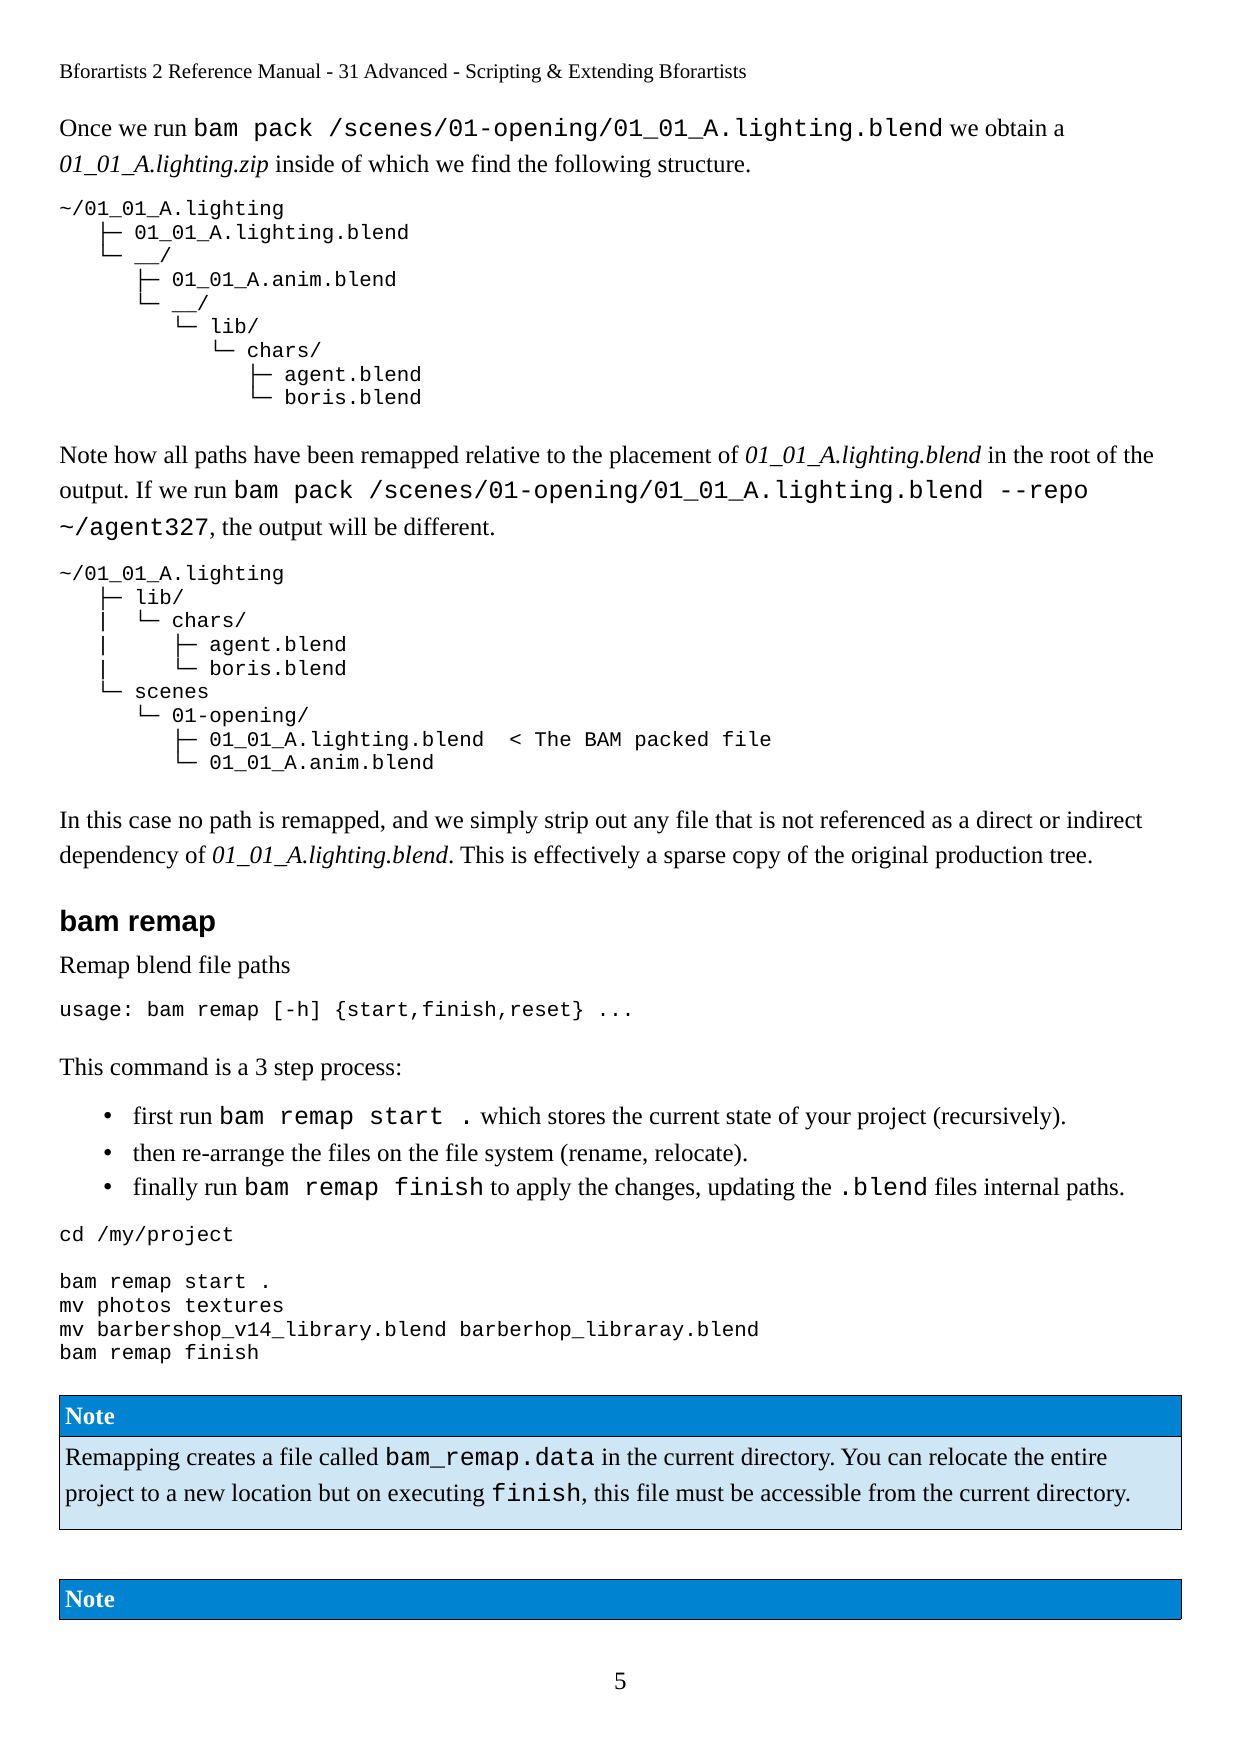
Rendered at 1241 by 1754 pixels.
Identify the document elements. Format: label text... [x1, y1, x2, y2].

text ├─ 01_01_A.lighting.blend [59, 222, 102, 246]
text This command is a 3 step process: [59, 1052, 1181, 1081]
text | └─ boris.blend [59, 658, 1181, 681]
text └─ __/ [59, 293, 1181, 316]
text ├─ 01_01_A.lighting.blend < The BAM packed file [178, 729, 1181, 752]
text ├─ agent.blend [253, 364, 1181, 387]
text mv barbershop_v14_library.blend barberhop_libraray.blend [59, 1319, 1181, 1342]
text └─ boris.blend [59, 387, 1181, 411]
text └─ __/ [59, 246, 1181, 269]
text ├─ agent.blend [59, 364, 252, 387]
text ├─ 01_01_A.lighting.blend < The BAM packed file [59, 729, 177, 752]
text In this case no path is remapped, and we simply strip out any file that is not referenced as a direct or indirect dependency of 01_01_A.lighting.blend. This is effectively a sparse copy of the original production tree. [59, 805, 1181, 869]
table_header Note [60, 1396, 1181, 1436]
subtitle bam remap [59, 903, 1181, 937]
text | ├─ agent.blend [59, 634, 1181, 658]
table_header Note [60, 1580, 1181, 1619]
text ~/01_01_A.lighting [59, 198, 1181, 222]
text bam remap start . [59, 1271, 1181, 1295]
text └─ 01-opening/ [59, 705, 1181, 729]
list then re-arrange the files on the file system (rename, relocate). [103, 1138, 1181, 1167]
text └─ chars/ [59, 340, 1181, 364]
text ├─ lib/ [59, 587, 102, 610]
text └─ 01_01_A.anim.blend [59, 752, 1181, 776]
text ~/01_01_A.lighting [59, 563, 1181, 587]
list finally run bam remap finish to apply the changes, updating the .blend files internal paths. [103, 1172, 1181, 1203]
text bam remap finish [59, 1342, 1181, 1366]
text ├─ 01_01_A.anim.blend [59, 269, 1181, 293]
list first run bam remap start . which stores the current state of your project (recursively). [103, 1101, 1181, 1132]
text mv photos textures [59, 1295, 1181, 1319]
text | └─ chars/ [59, 610, 1181, 634]
text Remap blend file paths [59, 950, 1181, 978]
text └─ lib/ [59, 316, 1181, 340]
table_cell Remapping creates a file called bam_remap.data in the current directory. You can relocate the entire project to a new location but on executing finish, this file must be accessible from the current directory. [60, 1437, 1181, 1529]
text Note how all paths have been remapped relative to the placement of 01_01_A.lighting.blend in the root of the output. If we run bam pack /scenes/01-opening/01_01_A.lighting.blend --repo ~/agent327, the output will be different. [59, 441, 1181, 542]
text ├─ 01_01_A.lighting.blend [103, 222, 1181, 246]
text ├─ lib/ [103, 587, 1181, 610]
text └─ scenes [59, 681, 1181, 705]
text cd /my/project [59, 1224, 1181, 1248]
text Once we run bam pack /scenes/01-opening/01_01_A.lighting.blend we obtain a 01_01_A.lighting.zip inside of which we find the following structure. [59, 113, 1181, 178]
text usage: bam remap [-h] {start,finish,reset} ... [59, 999, 1181, 1022]
